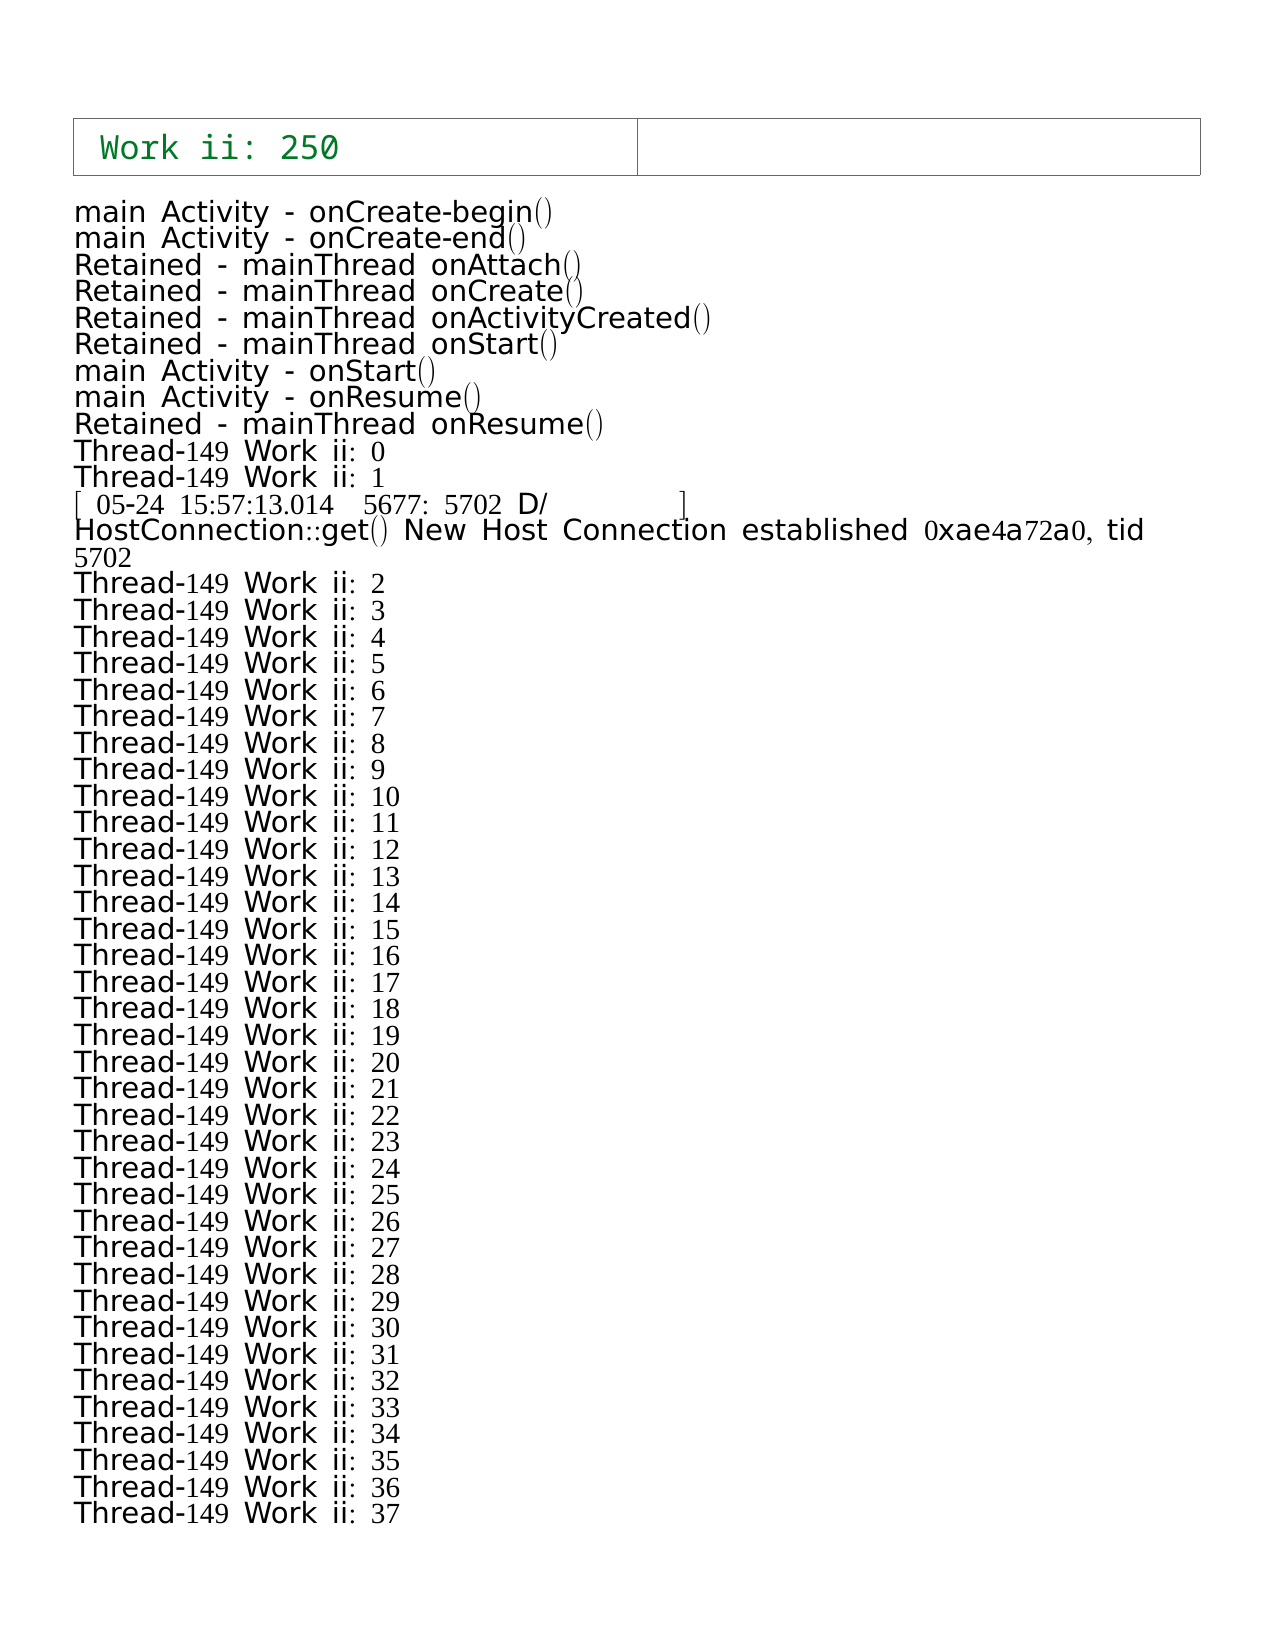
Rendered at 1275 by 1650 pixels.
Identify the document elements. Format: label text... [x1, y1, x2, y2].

text Thread-149 Work ii: 2 [73, 574, 1201, 600]
text Thread-149 Work ii: 4 [73, 627, 1201, 653]
text Thread-149 Work ii: 13 [73, 866, 1201, 892]
text Thread-149 Work ii: 10 [73, 786, 1201, 813]
text Thread-149 Work ii: 21 [73, 1078, 1201, 1105]
text main Activity - onResume() [73, 388, 1201, 414]
text Thread-149 Work ii: 9 [73, 759, 1201, 786]
text [ 05-24 15:57:13.014 5677: 5702 D/ ] [77, 494, 1201, 521]
text main Activity - onCreate-begin() [73, 202, 1201, 228]
text Thread-149 Work ii: 33 [73, 1397, 1201, 1424]
text Thread-149 Work ii: 28 [73, 1264, 1201, 1291]
text Retained - mainThread onResume() [73, 414, 1201, 441]
text Thread-149 Work ii: 12 [73, 839, 1201, 866]
text Thread-149 Work ii: 24 [73, 1158, 1201, 1184]
text Thread-149 Work ii: 0 [73, 441, 1201, 467]
text Thread-149 Work ii: 31 [73, 1344, 1201, 1371]
text Thread-149 Work ii: 29 [73, 1291, 1201, 1317]
table_cell Work ii: 250 [74, 119, 637, 175]
text Thread-149 Work ii: 3 [73, 600, 1201, 627]
text Thread-149 Work ii: 37 [73, 1503, 1201, 1530]
text Thread-149 Work ii: 23 [73, 1131, 1201, 1158]
text Thread-149 Work ii: 35 [73, 1450, 1201, 1477]
text Thread-149 Work ii: 20 [73, 1052, 1201, 1078]
table_cell [638, 119, 1200, 175]
text Thread-149 Work ii: 5 [73, 653, 1201, 680]
text Retained - mainThread onActivityCreated() [73, 308, 1201, 334]
text main Activity - onCreate-end() [73, 228, 1201, 255]
text Thread-149 Work ii: 32 [73, 1371, 1201, 1397]
text Thread-149 Work ii: 19 [73, 1025, 1201, 1052]
text Thread-149 Work ii: 14 [73, 892, 1201, 919]
text Thread-149 Work ii: 18 [73, 999, 1201, 1025]
text Thread-149 Work ii: 26 [73, 1211, 1201, 1238]
text main Activity - onStart() [73, 361, 1201, 388]
text Thread-149 Work ii: 11 [73, 813, 1201, 839]
text HostConnection::get() New Host Connection established 0xae4a72a0, tid 5702 [73, 521, 1201, 574]
text Thread-149 Work ii: 7 [73, 706, 1201, 733]
text Thread-149 Work ii: 1 [73, 467, 1201, 494]
text Retained - mainThread onStart() [73, 334, 1201, 361]
text Thread-149 Work ii: 8 [73, 733, 1201, 759]
text Retained - mainThread onAttach() [73, 255, 1201, 281]
text Thread-149 Work ii: 30 [73, 1317, 1201, 1344]
text Retained - mainThread onCreate() [73, 281, 1201, 308]
text Thread-149 Work ii: 6 [73, 680, 1201, 706]
text Thread-149 Work ii: 16 [73, 946, 1201, 972]
text Thread-149 Work ii: 17 [73, 972, 1201, 999]
text Thread-149 Work ii: 34 [73, 1424, 1201, 1450]
text Thread-149 Work ii: 22 [73, 1105, 1201, 1131]
text Thread-149 Work ii: 15 [73, 919, 1201, 946]
text Thread-149 Work ii: 36 [73, 1477, 1201, 1503]
text Thread-149 Work ii: 27 [73, 1238, 1201, 1264]
text Thread-149 Work ii: 25 [73, 1184, 1201, 1211]
